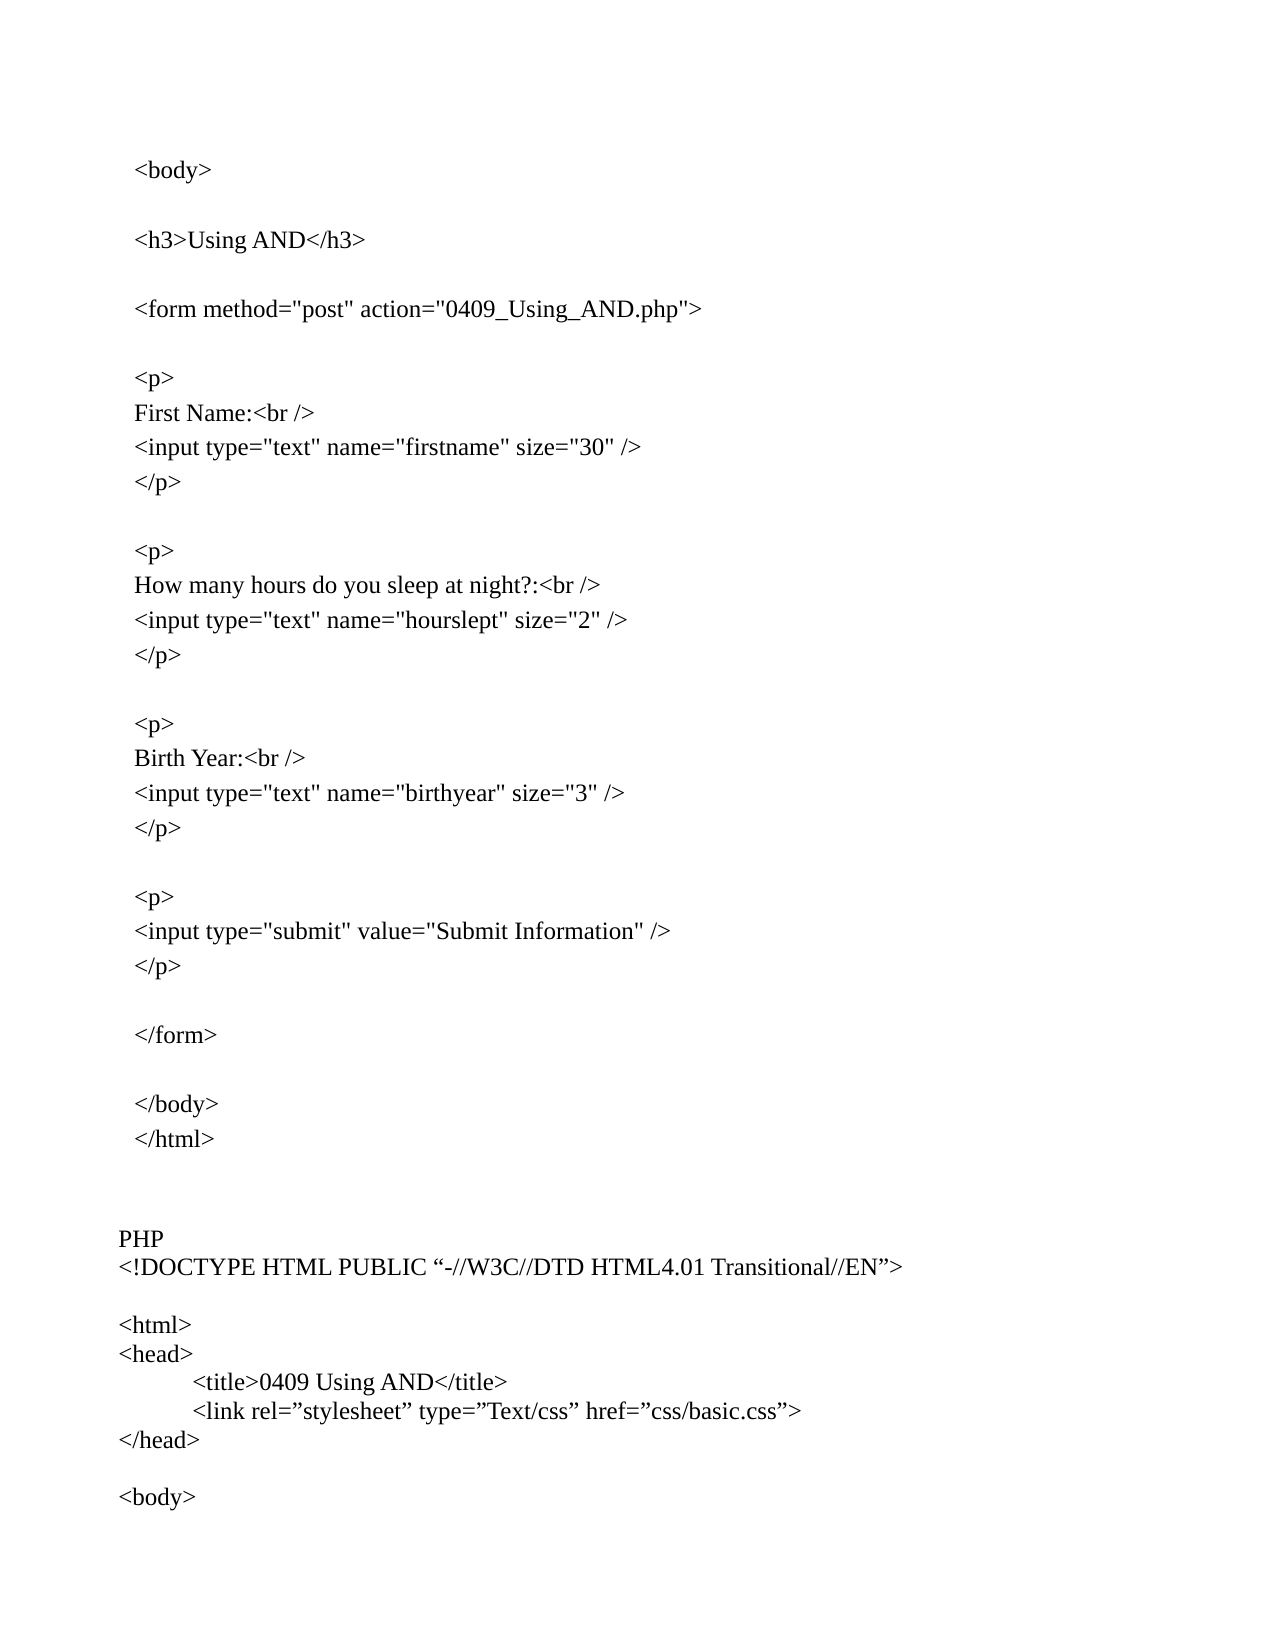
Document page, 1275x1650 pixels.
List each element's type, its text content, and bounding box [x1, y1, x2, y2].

table_cell <p> [131, 879, 928, 913]
table_cell [118, 429, 131, 464]
table_cell [131, 326, 928, 360]
table_cell </html> [131, 1121, 928, 1156]
table_cell [131, 1052, 928, 1086]
table_cell </body> [131, 1086, 928, 1121]
table_cell [118, 464, 131, 498]
table_cell [131, 844, 928, 879]
table_cell First Name:<br /> [131, 395, 928, 429]
table_cell [118, 291, 131, 326]
text <html> [118, 1310, 1157, 1339]
table_cell [118, 360, 131, 395]
table_cell [118, 187, 131, 222]
text <body> [118, 1482, 1157, 1511]
table_cell <h3>Using AND</h3> [131, 222, 928, 256]
text <head> [118, 1339, 1157, 1367]
table_cell <form method="post" action="0409_Using_AND.php"> [131, 291, 928, 326]
table_cell <body> [131, 153, 928, 187]
table_cell [118, 153, 131, 187]
table_cell [131, 118, 928, 153]
table_cell [118, 775, 131, 810]
table_cell [118, 1121, 131, 1156]
table_cell [118, 533, 131, 568]
table_cell [118, 706, 131, 741]
table_cell [118, 499, 131, 533]
table_cell [118, 568, 131, 602]
table_cell </p> [131, 948, 928, 983]
table_cell [131, 256, 928, 291]
table_cell [118, 1156, 131, 1166]
table_cell [118, 844, 131, 879]
table_cell <p> [131, 360, 928, 395]
table_cell [118, 948, 131, 983]
table_cell <input type="submit" value="Submit Information" /> [131, 914, 928, 948]
table_cell [118, 810, 131, 844]
table_cell [118, 118, 131, 153]
text <title>0409 Using AND</title> [118, 1367, 1157, 1396]
text <link rel=”stylesheet” type=”Text/css” href=”css/basic.css”> [118, 1396, 1157, 1425]
table_cell [118, 671, 131, 706]
table_cell </p> [131, 810, 928, 844]
table_cell [131, 1156, 928, 1166]
text PHP [118, 1224, 1157, 1252]
table_cell </p> [131, 464, 928, 498]
table_cell [118, 1017, 131, 1052]
table_cell [118, 326, 131, 360]
table_cell <p> [131, 533, 928, 568]
table_cell [118, 1086, 131, 1121]
table_cell [131, 671, 928, 706]
table_cell [131, 499, 928, 533]
table_cell How many hours do you sleep at night?:<br /> [131, 568, 928, 602]
table_cell [131, 983, 928, 1017]
table_cell [118, 879, 131, 913]
text <!DOCTYPE HTML PUBLIC “-//W3C//DTD HTML4.01 Transitional//EN”> [118, 1252, 1157, 1281]
table_cell Birth Year:<br /> [131, 741, 928, 775]
table_cell [118, 256, 131, 291]
table_cell [118, 741, 131, 775]
table_cell [118, 637, 131, 671]
table_cell [118, 983, 131, 1017]
table_cell [118, 395, 131, 429]
table_cell </p> [131, 637, 928, 671]
table_cell [118, 222, 131, 256]
table_cell <p> [131, 706, 928, 741]
table_cell <input type="text" name="hourslept" size="2" /> [131, 602, 928, 637]
table_cell [118, 602, 131, 637]
text </head> [118, 1425, 1157, 1454]
table_cell [118, 1052, 131, 1086]
table_cell <input type="text" name="birthyear" size="3" /> [131, 775, 928, 810]
table_cell [118, 914, 131, 948]
table_cell <input type="text" name="firstname" size="30" /> [131, 429, 928, 464]
table_cell </form> [131, 1017, 928, 1052]
table_cell [131, 187, 928, 222]
